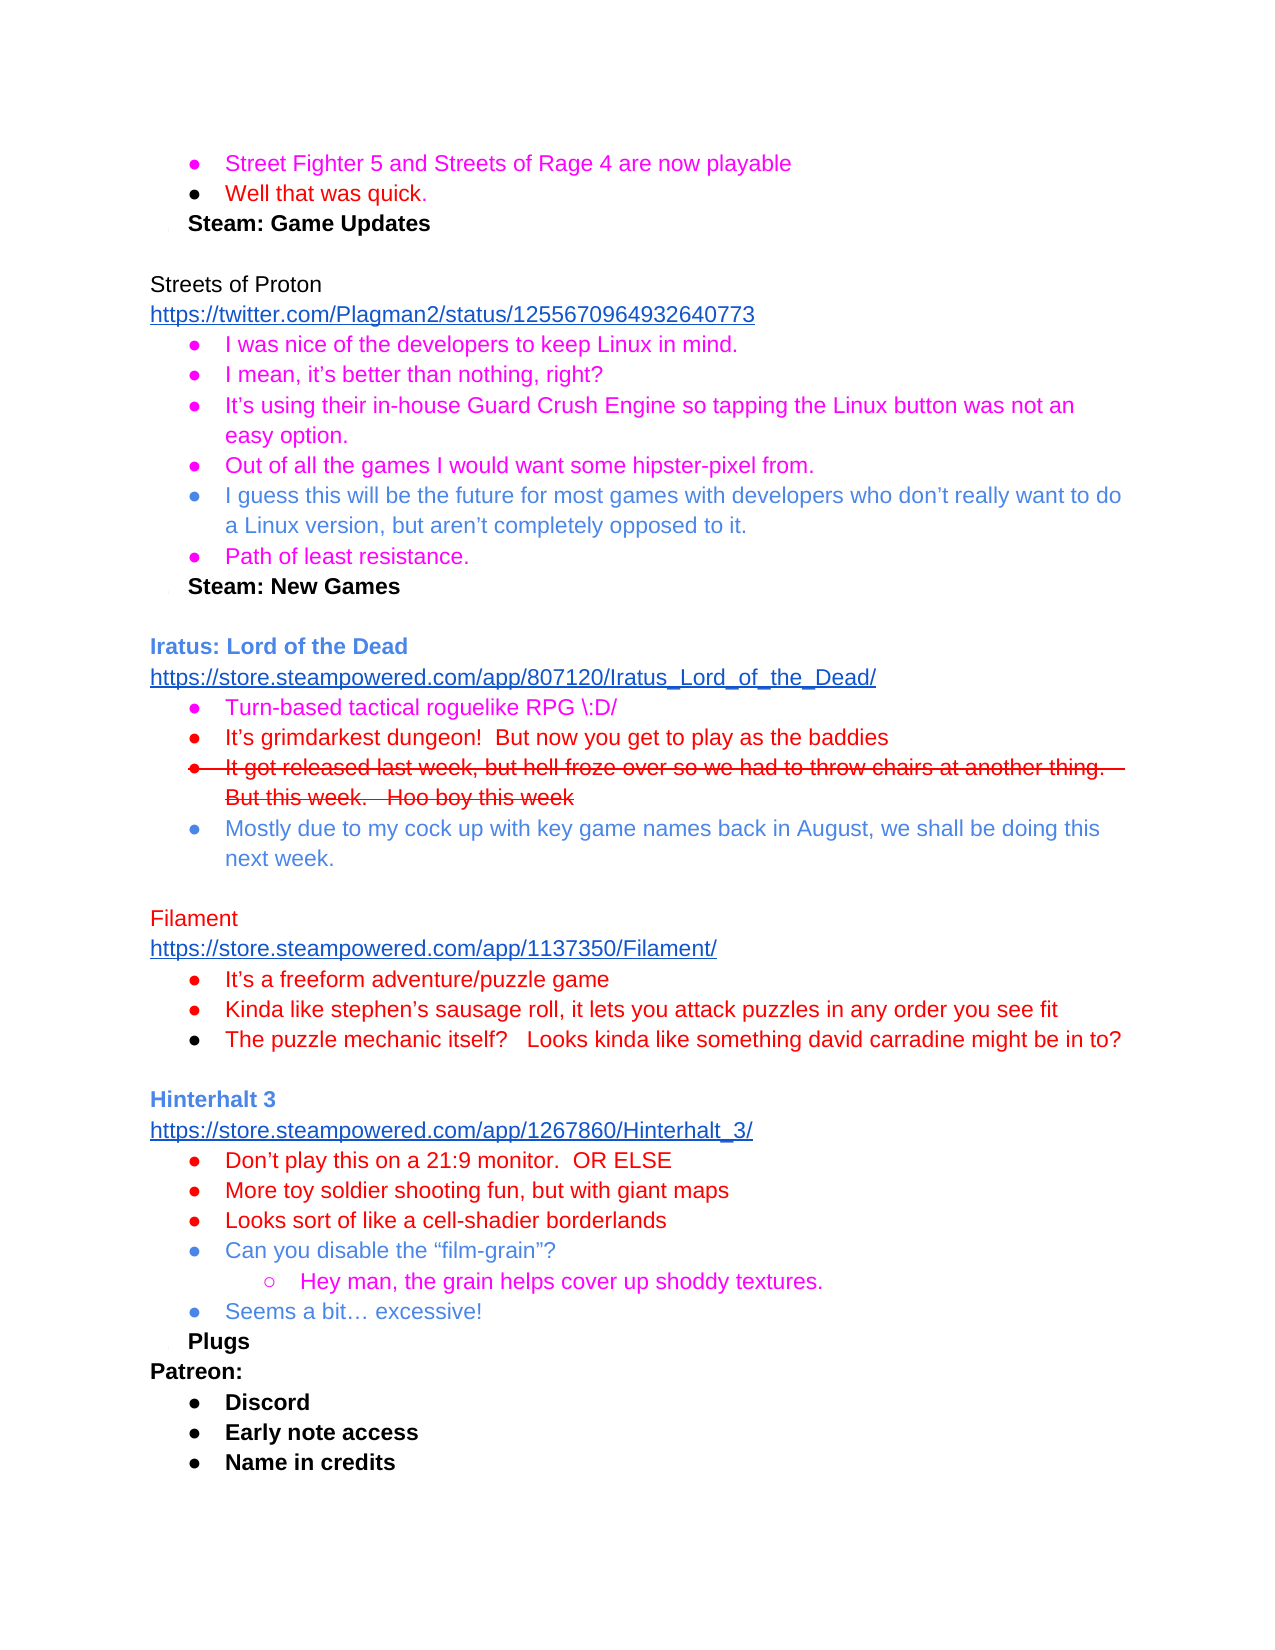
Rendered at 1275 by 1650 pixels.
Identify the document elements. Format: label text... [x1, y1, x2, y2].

list Out of all the games I would want some hipster-pixel from. [187, 452, 1125, 478]
list Turn-based tactical roguelike RPG \:D/ [187, 694, 1125, 720]
list I guess this will be the future for most games with developers who don’t really want to do a Linux version, but aren’t completely opposed to it. [187, 482, 1125, 539]
list It’s using their in-house Guard Crush Engine so tapping the Linux button was not an easy option. [187, 392, 1125, 448]
list I was nice of the developers to keep Linux in mind. [187, 331, 1125, 358]
text Filament [150, 905, 1125, 932]
text Steam: Game Updates [150, 210, 1125, 237]
list The puzzle mechanic itself? Looks kinda like something david carradine might be in to? [187, 1026, 1125, 1052]
text https://store.steampowered.com/app/1267860/Hinterhalt_3/ [150, 1117, 1125, 1143]
list Path of least resistance. [187, 543, 1125, 569]
list Can you disable the “film-grain”? [187, 1237, 1125, 1264]
text Iratus: Lord of the Dead [150, 633, 1125, 660]
list Early note access [187, 1419, 1125, 1445]
list It got released last week, but hell froze over so we had to throw chairs at another thing. But this week. Hoo boy this week [187, 769, 1125, 811]
list Kinda like stephen’s sausage roll, it lets you attack puzzles in any order you see fit [187, 996, 1125, 1022]
list Street Fighter 5 and Streets of Rage 4 are now playable [187, 150, 1125, 176]
list Seems a bit… excessive! [187, 1298, 1125, 1324]
list Looks sort of like a cell-shadier borderlands [187, 1207, 1125, 1234]
list Well that was quick. [187, 180, 1125, 207]
list It’s a freeform adventure/puzzle game [187, 966, 1125, 992]
text https://twitter.com/Plagman2/status/1255670964932640773 [150, 301, 1125, 327]
text Patreon: [150, 1358, 1125, 1385]
list Name in credits [187, 1449, 1125, 1475]
text https://store.steampowered.com/app/1137350/Filament/ [150, 935, 1125, 962]
text Streets of Proton [150, 271, 1125, 297]
list It got released last week, but hell froze over so we had to throw chairs at another thing. But this week. Hoo boy this week [187, 754, 1125, 768]
list It’s grimdarkest dungeon! But now you get to play as the baddies [187, 724, 1125, 750]
list Discord [187, 1388, 1125, 1415]
text https://store.steampowered.com/app/807120/Iratus_Lord_of_the_Dead/ [150, 663, 1125, 690]
text Steam: New Games [150, 573, 1125, 599]
list Hey man, the grain helps cover up shoddy textures. [262, 1268, 1125, 1294]
list Mostly due to my cock up with key game names back in August, we shall be doing this next week. [187, 814, 1125, 871]
list More toy soldier shooting fun, but with giant maps [187, 1177, 1125, 1203]
text Hinterhalt 3 [150, 1086, 1125, 1113]
text Plugs [150, 1328, 1125, 1354]
list I mean, it’s better than nothing, right? [187, 361, 1125, 388]
list Don’t play this on a 21:9 monitor. OR ELSE [187, 1147, 1125, 1173]
